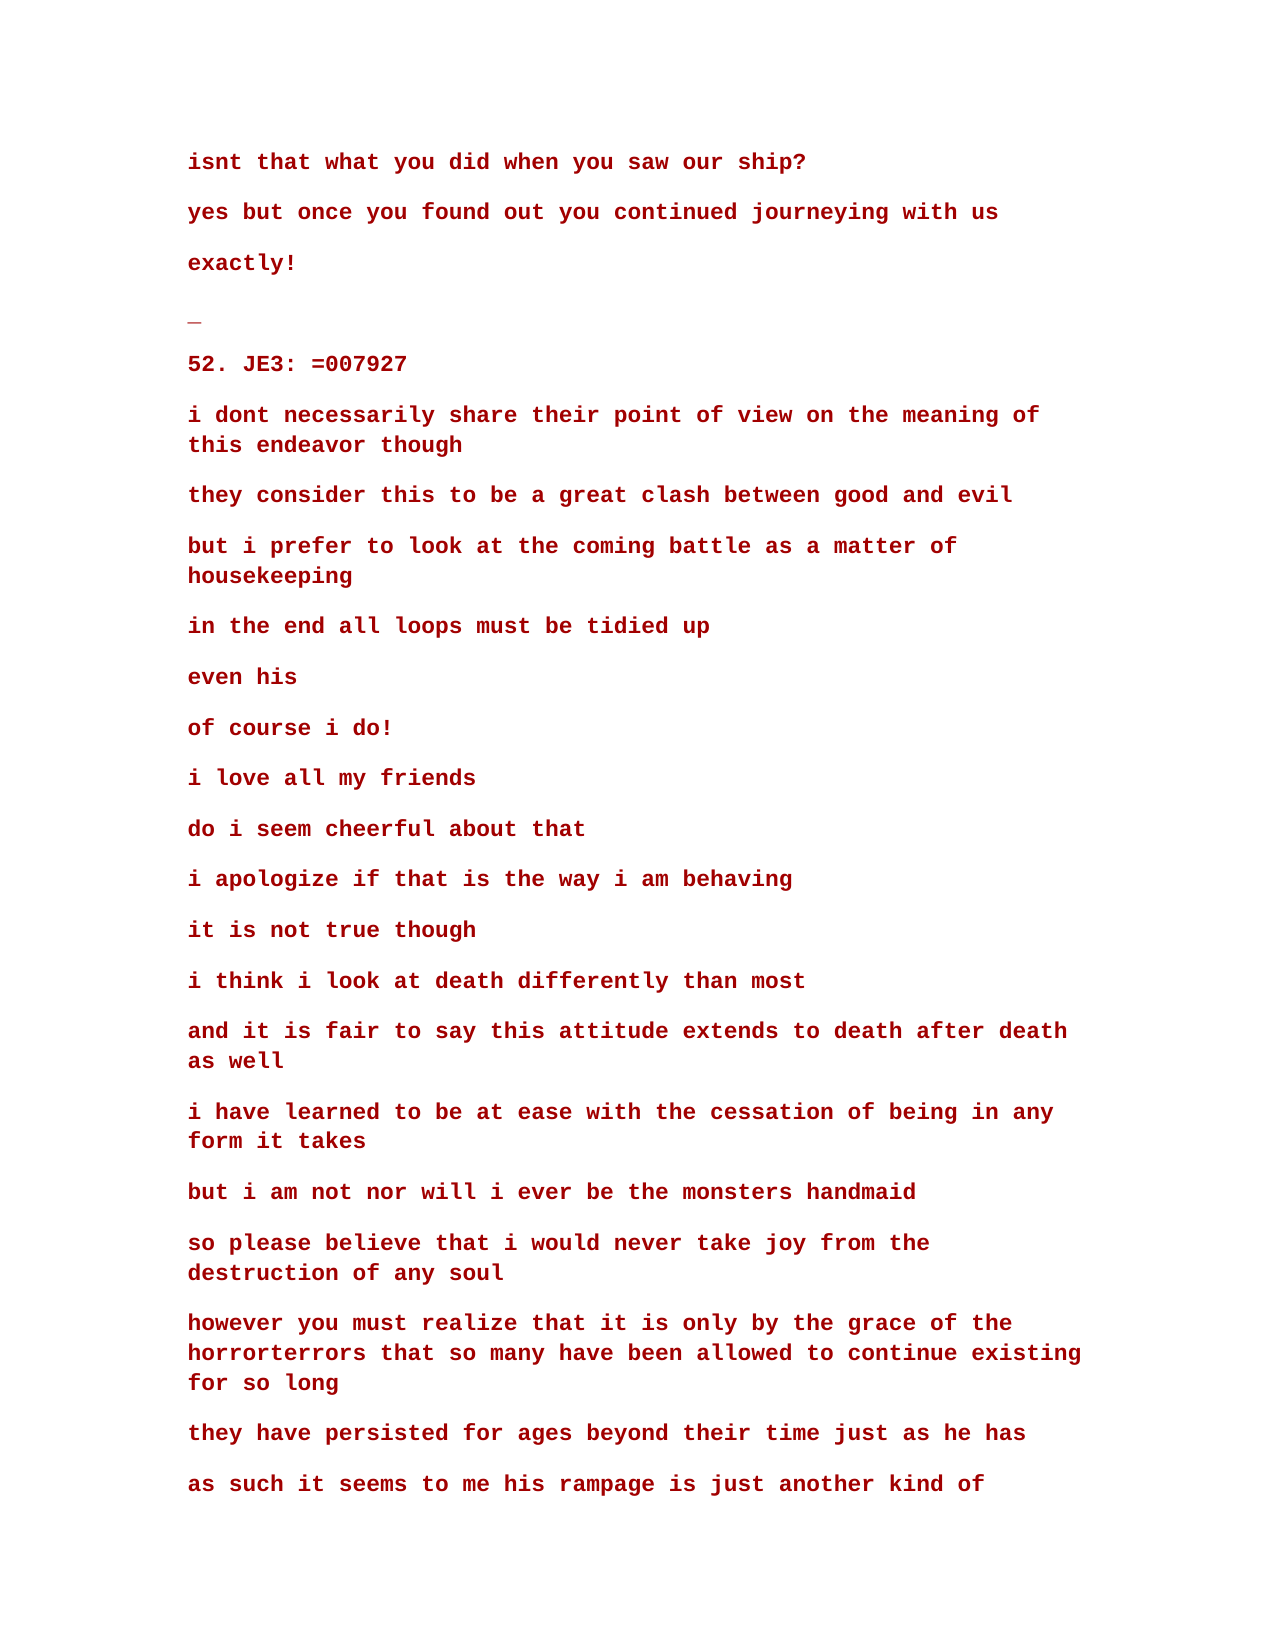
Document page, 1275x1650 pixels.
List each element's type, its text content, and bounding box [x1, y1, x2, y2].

text _ [187, 302, 1087, 328]
text exactly! [187, 251, 1087, 277]
text of course i do! [187, 716, 1087, 742]
text even his [187, 665, 1087, 691]
text i dont necessarily share their point of view on the meaning of this endeavor though [187, 403, 1087, 459]
text i have learned to be at ease with the cessation of being in any form it takes [187, 1100, 1087, 1156]
text they have persisted for ages beyond their time just as he has [187, 1422, 1087, 1448]
text i love all my friends [187, 766, 1087, 792]
text as such it seems to me his rampage is just another kind of [187, 1472, 1087, 1498]
text but i am not nor will i ever be the monsters handmaid [187, 1180, 1087, 1206]
text i think i look at death differently than most [187, 969, 1087, 995]
text isnt that what you did when you saw our ship? [187, 150, 1087, 176]
text and it is fair to say this attitude extends to death after death as well [187, 1019, 1087, 1075]
text it is not true though [187, 918, 1087, 944]
text they consider this to be a great clash between good and evil [187, 483, 1087, 509]
text 52. JE3: =007927 [187, 352, 1087, 378]
text however you must realize that it is only by the grace of the horrorterrors that so many have been allowed to continue existing for so long [187, 1311, 1087, 1397]
text so please believe that i would never take joy from the destruction of any soul [187, 1231, 1087, 1287]
text i apologize if that is the way i am behaving [187, 868, 1087, 894]
text but i prefer to look at the coming battle as a matter of housekeeping [187, 534, 1087, 590]
text do i seem cheerful about that [187, 817, 1087, 843]
text yes but once you found out you continued journeying with us [187, 201, 1087, 227]
text in the end all loops must be tidied up [187, 614, 1087, 641]
